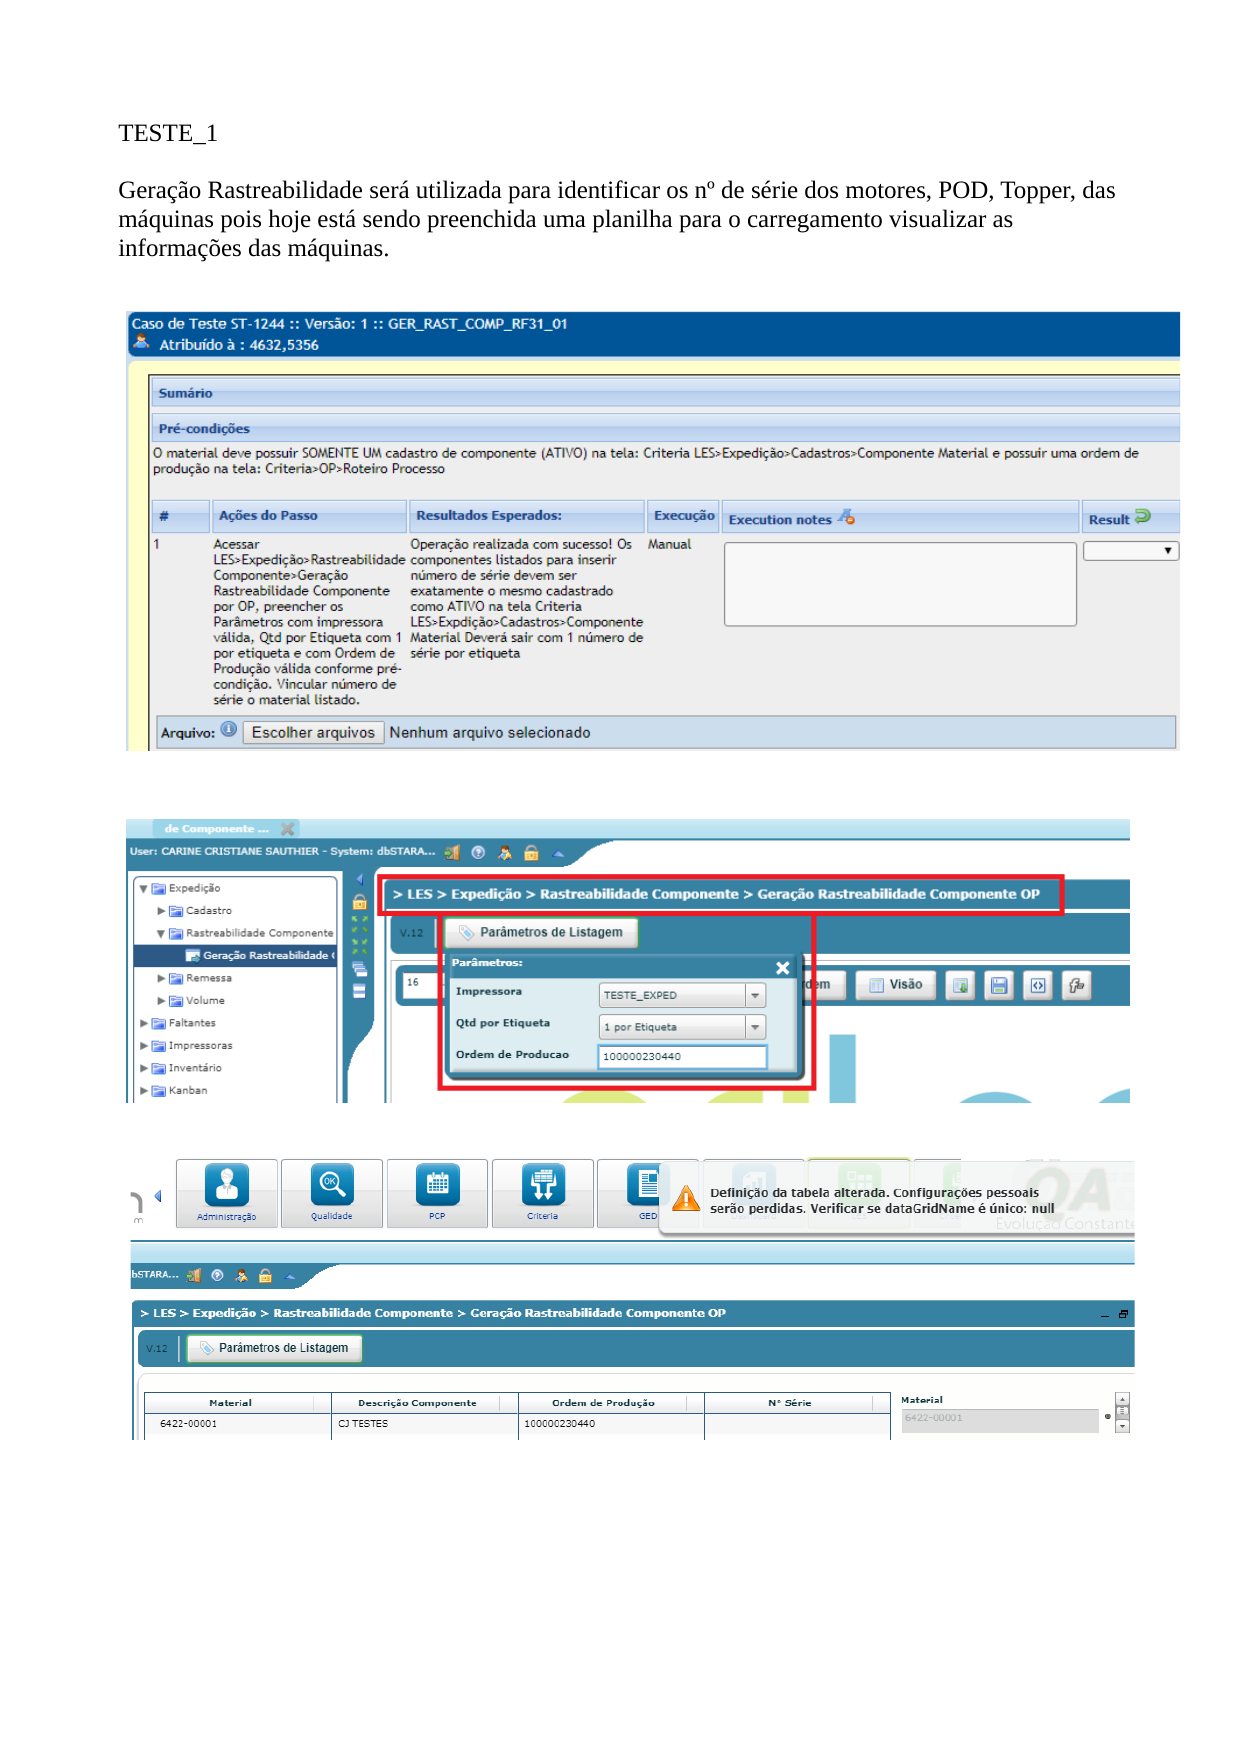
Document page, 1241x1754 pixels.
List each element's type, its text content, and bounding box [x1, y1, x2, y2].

text Geração Rastreabilidade será utilizada para identificar os nº de série dos motores, POD, Topper, das máquinas pois hoje está sendo preenchida uma planilha para o carregamento visualizar as informações das máquinas. [118, 176, 1122, 262]
picture [126, 311, 1181, 751]
text TESTE_1 [118, 118, 1122, 147]
picture [130, 1152, 1135, 1440]
picture [126, 819, 1130, 1103]
